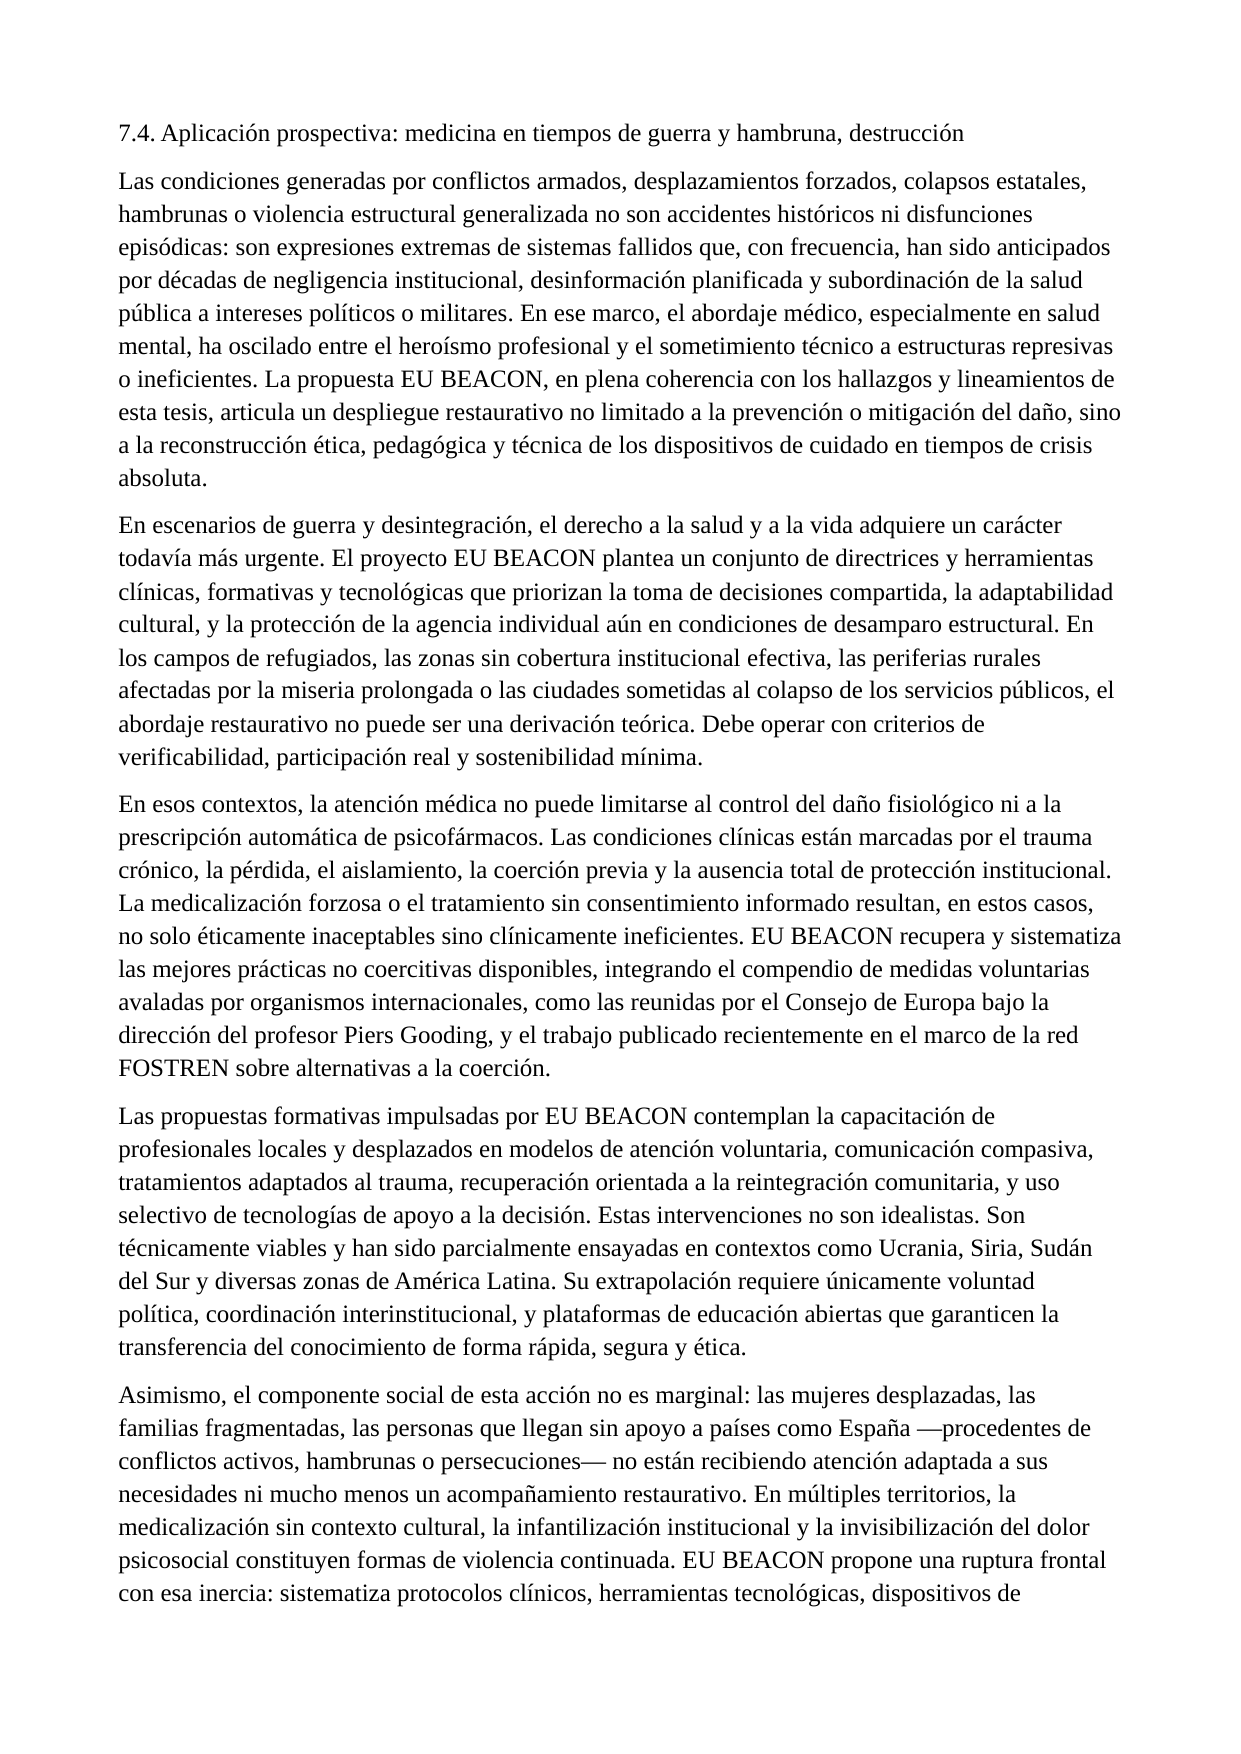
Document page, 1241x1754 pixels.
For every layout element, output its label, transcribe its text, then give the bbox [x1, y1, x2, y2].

text Las propuestas formativas impulsadas por EU BEACON contemplan la capacitación de profesionales locales y desplazados en modelos de atención voluntaria, comunicación compasiva, tratamientos adaptados al trauma, recuperación orientada a la reintegración comunitaria, y uso selectivo de tecnologías de apoyo a la decisión. Estas intervenciones no son idealistas. Son técnicamente viables y han sido parcialmente ensayadas en contextos como Ucrania, Siria, Sudán del Sur y diversas zonas de América Latina. Su extrapolación requiere únicamente voluntad política, coordinación interinstitucional, y plataformas de educación abiertas que garanticen la transferencia del conocimiento de forma rápida, segura y ética. [118, 1101, 1122, 1361]
text En esos contextos, la atención médica no puede limitarse al control del daño fisiológico ni a la prescripción automática de psicofármacos. Las condiciones clínicas están marcadas por el trauma crónico, la pérdida, el aislamiento, la coerción previa y la ausencia total de protección institucional. La medicalización forzosa o el tratamiento sin consentimiento informado resultan, en estos casos, no solo éticamente inaceptables sino clínicamente ineficientes. EU BEACON recupera y sistematiza las mejores prácticas no coercitivas disponibles, integrando el compendio de medidas voluntarias avaladas por organismos internacionales, como las reunidas por el Consejo de Europa bajo la dirección del profesor Piers Gooding, y el trabajo publicado recientemente en el marco de la red FOSTREN sobre alternativas a la coerción. [118, 789, 1122, 1082]
text En escenarios de guerra y desintegración, el derecho a la salud y a la vida adquiere un carácter todavía más urgente. El proyecto EU BEACON plantea un conjunto de directrices y herramientas clínicas, formativas y tecnológicas que priorizan la toma de decisiones compartida, la adaptabilidad cultural, y la protección de la agencia individual aún en condiciones de desamparo estructural. En los campos de refugiados, las zonas sin cobertura institucional efectiva, las periferias rurales afectadas por la miseria prolongada o las ciudades sometidas al colapso de los servicios públicos, el abordaje restaurativo no puede ser una derivación teórica. Debe operar con criterios de verificabilidad, participación real y sostenibilidad mínima. [118, 511, 1122, 770]
text 7.4. Aplicación prospectiva: medicina en tiempos de guerra y hambruna, destrucción [118, 118, 1122, 147]
text Asimismo, el componente social de esta acción no es marginal: las mujeres desplazadas, las familias fragmentadas, las personas que llegan sin apoyo a países como España —procedentes de conflictos activos, hambrunas o persecuciones— no están recibiendo atención adaptada a sus necesidades ni mucho menos un acompañamiento restaurativo. En múltiples territorios, la medicalización sin contexto cultural, la infantilización institucional y la invisibilización del dolor psicosocial constituyen formas de violencia continuada. EU BEACON propone una ruptura frontal con esa inercia: sistematiza protocolos clínicos, herramientas tecnológicas, dispositivos de [118, 1380, 1122, 1607]
text Las condiciones generadas por conflictos armados, desplazamientos forzados, colapsos estatales, hambrunas o violencia estructural generalizada no son accidentes históricos ni disfunciones episódicas: son expresiones extremas de sistemas fallidos que, con frecuencia, han sido anticipados por décadas de negligencia institucional, desinformación planificada y subordinación de la salud pública a intereses políticos o militares. En ese marco, el abordaje médico, especialmente en salud mental, ha oscilado entre el heroísmo profesional y el sometimiento técnico a estructuras represivas o ineficientes. La propuesta EU BEACON, en plena coherencia con los hallazgos y lineamientos de esta tesis, articula un despliegue restaurativo no limitado a la prevención o mitigación del daño, sino a la reconstrucción ética, pedagógica y técnica de los dispositivos de cuidado en tiempos de crisis absoluta. [118, 166, 1122, 492]
